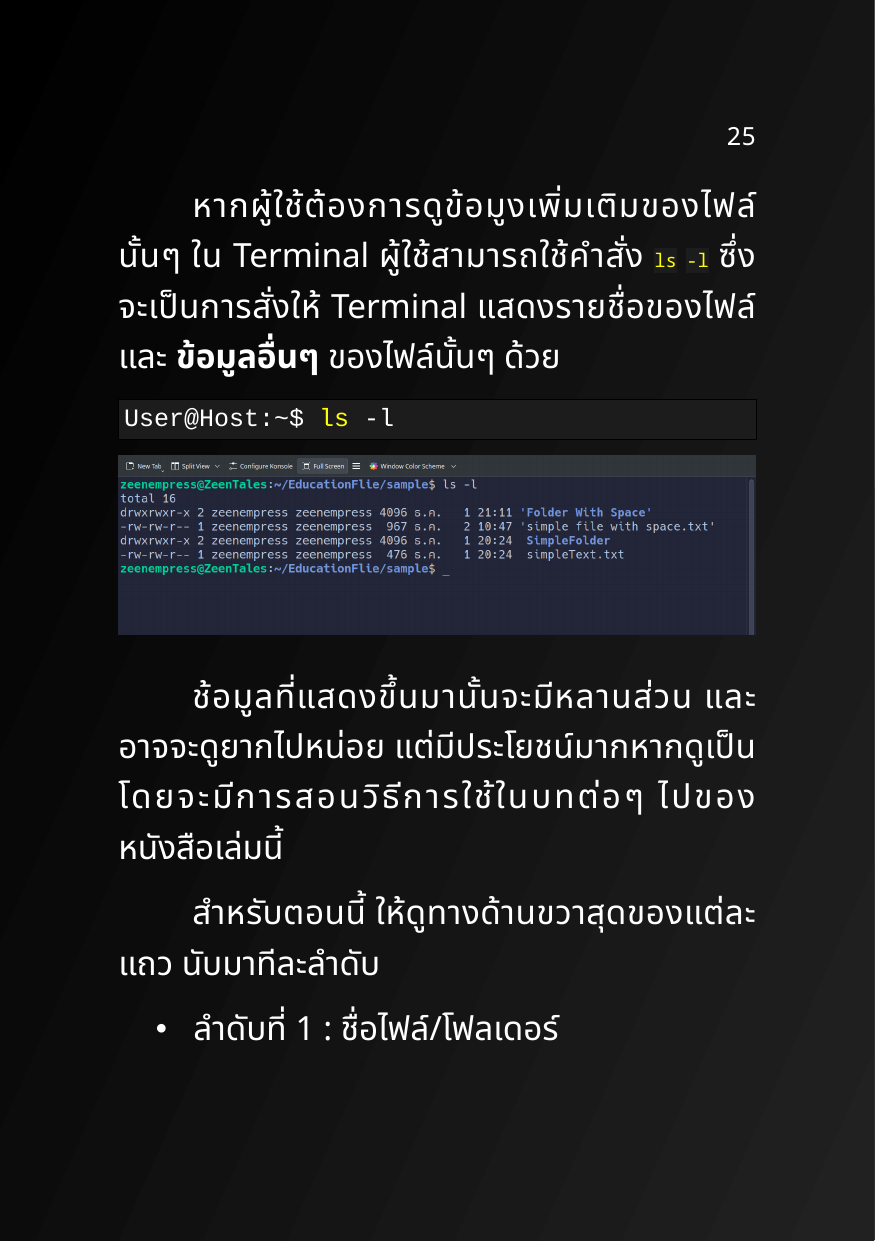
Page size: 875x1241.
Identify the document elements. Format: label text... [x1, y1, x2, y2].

list ลำดับที่ 1 : ชื่อไฟล์/โฟลเดอร์ [156, 1004, 756, 1055]
table_header User@Host:~$ ls -l [119, 400, 756, 439]
text [118, 440, 756, 455]
text ช้อมูลที่แสดงขึ้นมานั้นจะมีหลานส่วน และอาจจะดูยากไปหน่อย แต่มีประโยชน์มากหากดูเป็น โดยจะมีการสอนวิธีการใช้ในบทต่อๆ ไปของหนังสือเล่มนี้ [118, 635, 756, 874]
text สำหรับตอนนี้ ให้ดูทางด้านขวาสุดของแต่ละแถว นับมาทีละลำดับ [118, 889, 756, 990]
text หากผู้ใช้ต้องการดูข้อมูงเพิ่มเติมของไฟล์นั้นๆ ใน Terminal ผู้ใช้สามารถใช้คำสั่ง ls -l ซึ่งจะเป็นการสั่งให้ Terminal แสดงรายชื่อของไฟล์และ ข้อมูลอื่นๆ ของไฟล์นั้นๆ ด้วย [118, 182, 756, 384]
picture [118, 455, 756, 635]
